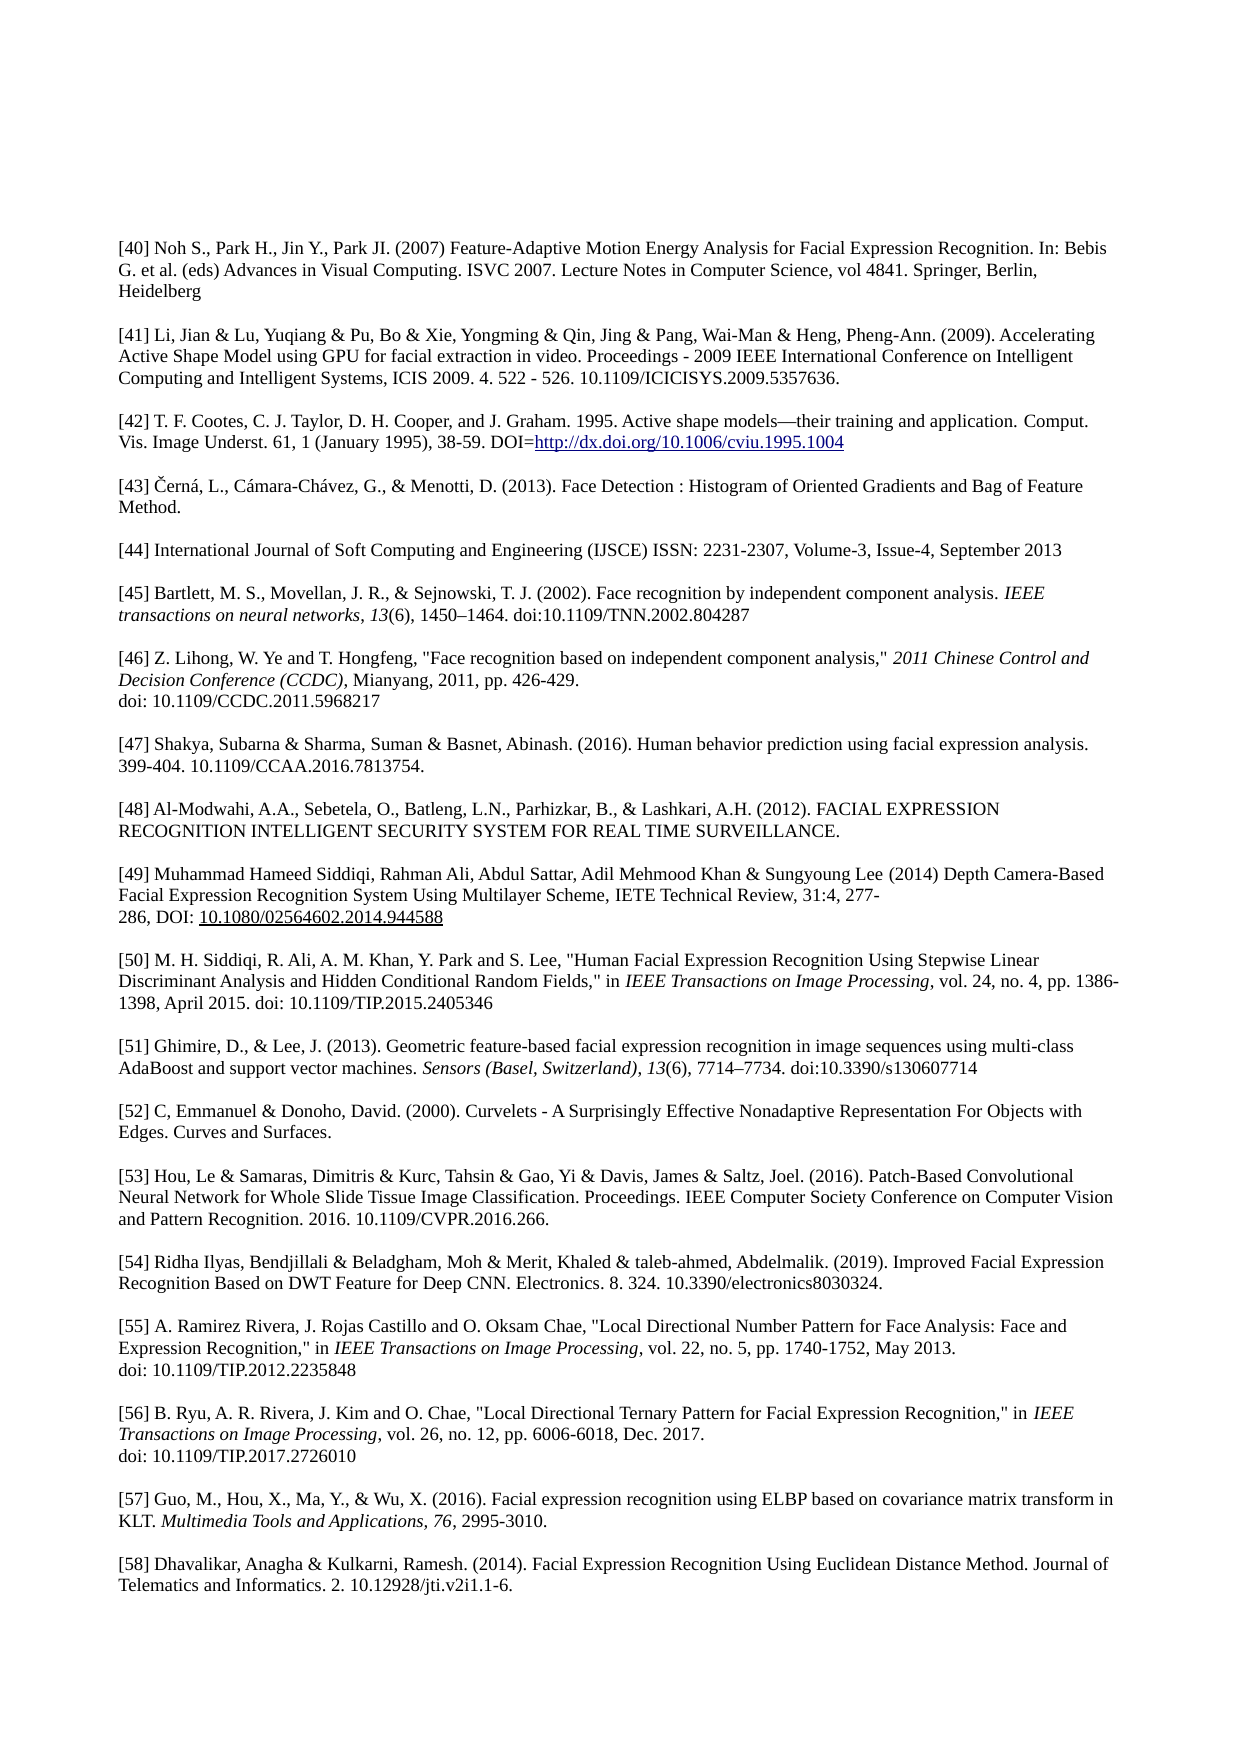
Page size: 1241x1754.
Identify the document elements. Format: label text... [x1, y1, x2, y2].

text [47] Shakya, Subarna & Sharma, Suman & Basnet, Abinash. (2016). Human behavior prediction using facial expression analysis. 399-404. 10.1109/CCAA.2016.7813754. [118, 733, 1122, 776]
text [56] B. Ryu, A. R. Rivera, J. Kim and O. Chae, "Local Directional Ternary Pattern for Facial Expression Recognition," in IEEE Transactions on Image Processing, vol. 26, no. 12, pp. 6006-6018, Dec. 2017. doi: 10.1109/TIP.2017.2726010 [118, 1402, 1122, 1466]
text [43] Černá, L., Cámara-Chávez, G., & Menotti, D. (2013). Face Detection : Histogram of Oriented Gradients and Bag of Feature Method. [118, 474, 1122, 518]
text [44] International Journal of Soft Computing and Engineering (IJSCE) ISSN: 2231-2307, Volume-3, Issue-4, September 2013 [118, 539, 1122, 561]
text [48] Al-Modwahi, A.A., Sebetela, O., Batleng, L.N., Parhizkar, B., & Lashkari, A.H. (2012). FACIAL EXPRESSION RECOGNITION INTELLIGENT SECURITY SYSTEM FOR REAL TIME SURVEILLANCE. [118, 798, 1122, 841]
text [51] Ghimire, D., & Lee, J. (2013). Geometric feature-based facial expression recognition in image sequences using multi-class AdaBoost and support vector machines. Sensors (Basel, Switzerland), 13(6), 7714–7734. doi:10.3390/s130607714 [118, 1035, 1122, 1078]
text [57] Guo, M., Hou, X., Ma, Y., & Wu, X. (2016). Facial expression recognition using ELBP based on covariance matrix transform in KLT. Multimedia Tools and Applications, 76, 2995-3010. [118, 1488, 1122, 1531]
text [54] Ridha Ilyas, Bendjillali & Beladgham, Moh & Merit, Khaled & taleb-ahmed, Abdelmalik. (2019). Improved Facial Expression Recognition Based on DWT Feature for Deep CNN. Electronics. 8. 324. 10.3390/electronics8030324. [118, 1251, 1122, 1294]
text [45] Bartlett, M. S., Movellan, J. R., & Sejnowski, T. J. (2002). Face recognition by independent component analysis. IEEE transactions on neural networks, 13(6), 1450–1464. doi:10.1109/TNN.2002.804287 [118, 582, 1122, 625]
text [55] A. Ramirez Rivera, J. Rojas Castillo and O. Oksam Chae, "Local Directional Number Pattern for Face Analysis: Face and Expression Recognition," in IEEE Transactions on Image Processing, vol. 22, no. 5, pp. 1740-1752, May 2013. doi: 10.1109/TIP.2012.2235848 [118, 1315, 1122, 1380]
text [53] Hou, Le & Samaras, Dimitris & Kurc, Tahsin & Gao, Yi & Davis, James & Saltz, Joel. (2016). Patch-Based Convolutional Neural Network for Whole Slide Tissue Image Classification. Proceedings. IEEE Computer Society Conference on Computer Vision and Pattern Recognition. 2016. 10.1109/CVPR.2016.266. [118, 1164, 1122, 1229]
text [41] Li, Jian & Lu, Yuqiang & Pu, Bo & Xie, Yongming & Qin, Jing & Pang, Wai-Man & Heng, Pheng-Ann. (2009). Accelerating Active Shape Model using GPU for facial extraction in video. Proceedings - 2009 IEEE International Conference on Intelligent Computing and Intelligent Systems, ICIS 2009. 4. 522 - 526. 10.1109/ICICISYS.2009.5357636. [118, 323, 1122, 388]
text [58] Dhavalikar, Anagha & Kulkarni, Ramesh. (2014). Facial Expression Recognition Using Euclidean Distance Method. Journal of Telematics and Informatics. 2. 10.12928/jti.v2i1.1-6. [118, 1553, 1122, 1596]
text [40] Noh S., Park H., Jin Y., Park JI. (2007) Feature-Adaptive Motion Energy Analysis for Facial Expression Recognition. In: Bebis G. et al. (eds) Advances in Visual Computing. ISVC 2007. Lecture Notes in Computer Science, vol 4841. Springer, Berlin, Heidelberg [118, 237, 1122, 302]
text [42] T. F. Cootes, C. J. Taylor, D. H. Cooper, and J. Graham. 1995. Active shape models—their training and application. Comput. Vis. Image Underst. 61, 1 (January 1995), 38-59. DOI=http://dx.doi.org/10.1006/cviu.1995.1004 [118, 410, 1122, 453]
text [50] M. H. Siddiqi, R. Ali, A. M. Khan, Y. Park and S. Lee, "Human Facial Expression Recognition Using Stepwise Linear Discriminant Analysis and Hidden Conditional Random Fields," in IEEE Transactions on Image Processing, vol. 24, no. 4, pp. 1386-1398, April 2015. doi: 10.1109/TIP.2015.2405346 [118, 949, 1122, 1013]
text [46] Z. Lihong, W. Ye and T. Hongfeng, "Face recognition based on independent component analysis," 2011 Chinese Control and Decision Conference (CCDC), Mianyang, 2011, pp. 426-429. doi: 10.1109/CCDC.2011.5968217 [118, 647, 1122, 712]
text [52] C, Emmanuel & Donoho, David. (2000). Curvelets - A Surprisingly Effective Nonadaptive Representation For Objects with Edges. Curves and Surfaces. [118, 1100, 1122, 1143]
text [49] Muhammad Hameed Siddiqi, Rahman Ali, Abdul Sattar, Adil Mehmood Khan & Sungyoung Lee (2014) Depth Camera-Based Facial Expression Recognition System Using Multilayer Scheme, IETE Technical Review, 31:4, 277-286, DOI: 10.1080/02564602.2014.944588 [118, 863, 1122, 927]
